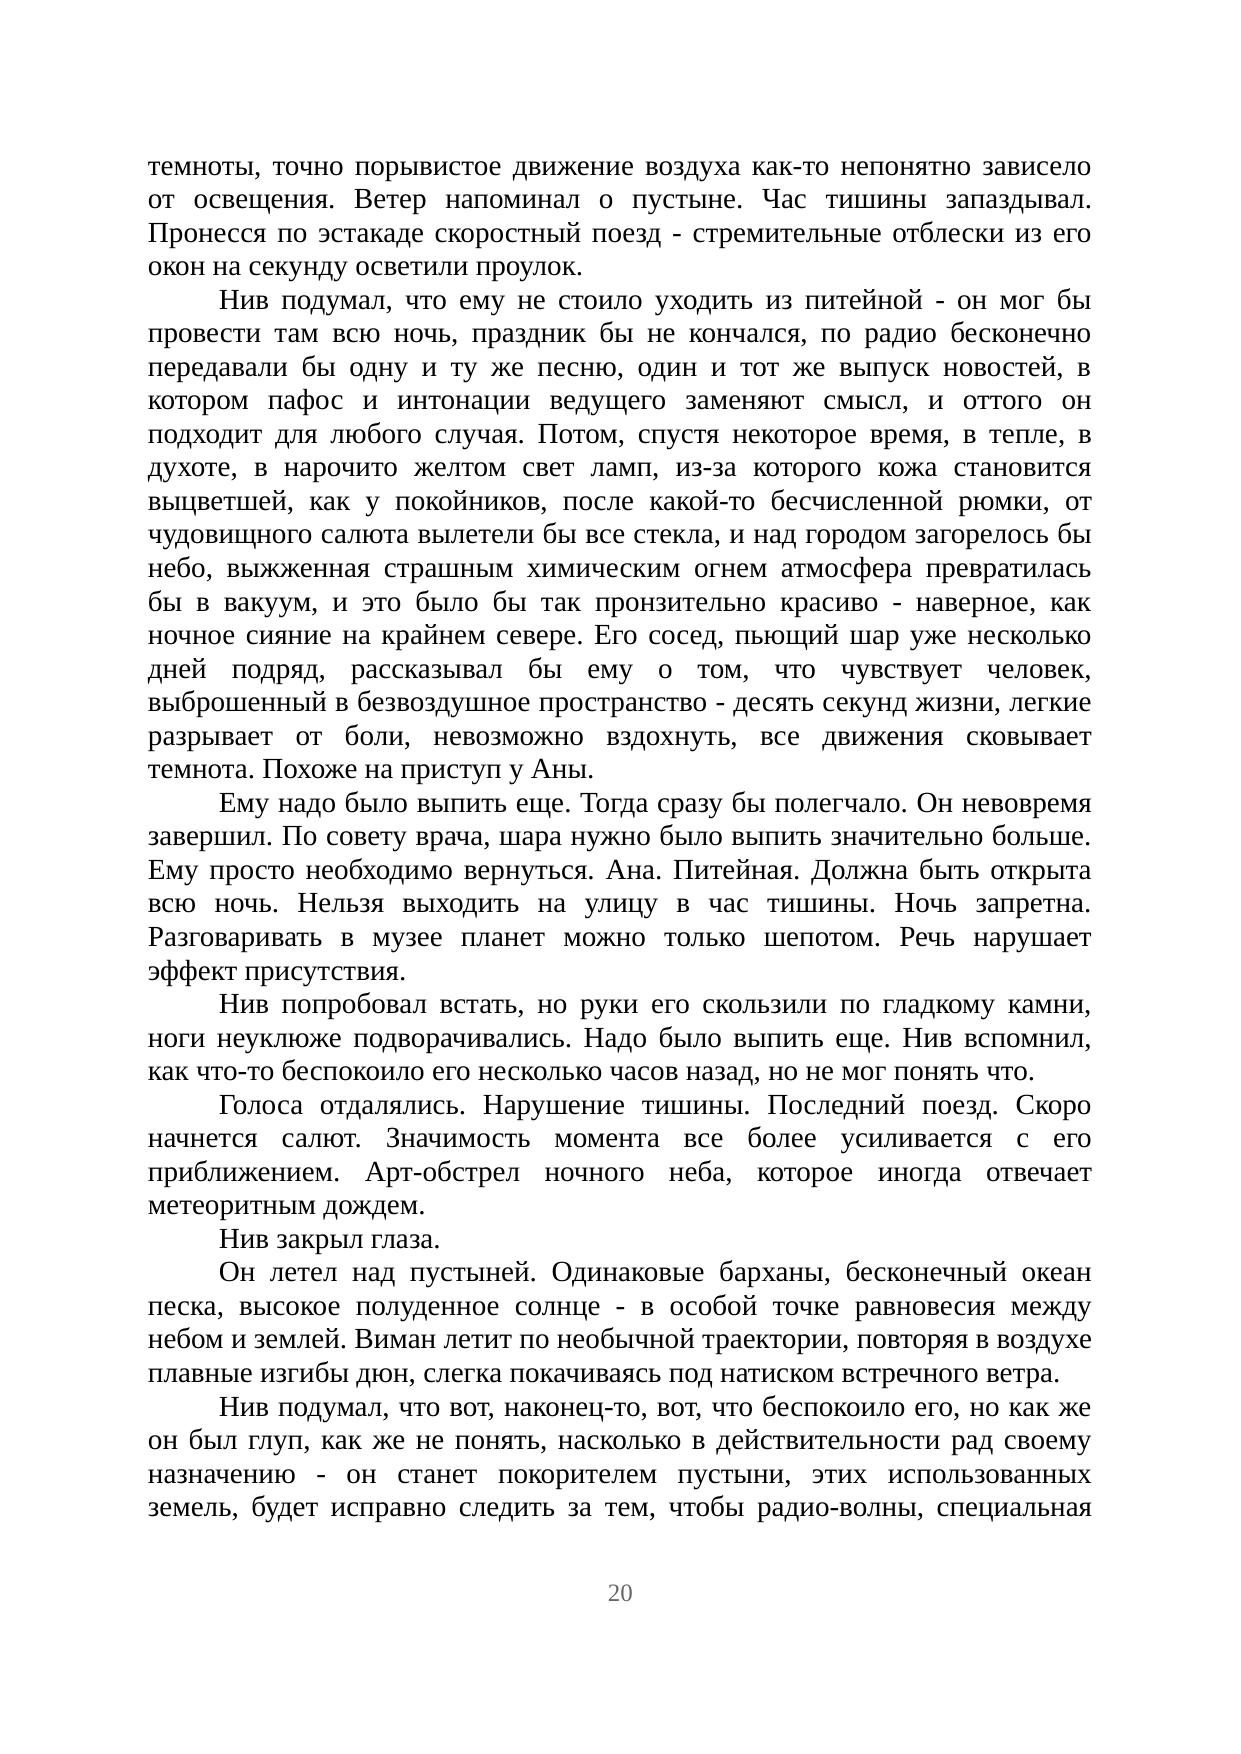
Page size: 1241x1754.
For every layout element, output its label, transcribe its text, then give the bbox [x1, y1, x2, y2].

text Нив закрыл глаза. [148, 1221, 1093, 1254]
text Нив подумал, что ему не стоило уходить из питейной - он мог бы провести там всю ночь, праздник бы не кончался, по радио бесконечно передавали бы одну и ту же песню, один и тот же выпуск новостей, в котором пафос и интонации ведущего заменяют смысл, и оттого он подходит для любого случая. Потом, спустя некоторое время, в тепле, в духоте, в нарочито желтом свет ламп, из-за которого кожа становится выцветшей, как у покойников, после какой-то бесчисленной рюмки, от чудовищного салюта вылетели бы все стекла, и над городом загорелось бы небо, выжженная страшным химическим огнем атмосфера превратилась бы в вакуум, и это было бы так пронзительно красиво - наверное, как ночное сияние на крайнем севере. Его сосед, пьющий шар уже несколько дней подряд, рассказывал бы ему о том, что чувствует человек, выброшенный в безвоздушное пространство - десять секунд жизни, легкие разрывает от боли, невозможно вздохнуть, все движения сковывает темнота. Похоже на приступ у Аны. [148, 282, 1093, 785]
text Ему надо было выпить еще. Тогда сразу бы полегчало. Он невовремя завершил. По совету врача, шара нужно было выпить значительно больше. Ему просто необходимо вернуться. Ана. Питейная. Должна быть открыта всю ночь. Нельзя выходить на улицу в час тишины. Ночь запретна. Разговаривать в музее планет можно только шепотом. Речь нарушает эффект присутствия. [148, 785, 1093, 986]
text Нив подумал, что вот, наконец-то, вот, что беспокоило его, но как же он был глуп, как же не понять, насколько в действительности рад своему назначению - он станет покорителем пустыни, этих использованных земель, будет исправно следить за тем, чтобы радио-волны, специальная [148, 1389, 1093, 1523]
text Он летел над пустыней. Одинаковые барханы, бесконечный океан песка, высокое полуденное солнце - в особой точке равновесия между небом и землей. Виман летит по необычной траектории, повторяя в воздухе плавные изгибы дюн, слегка покачиваясь под натиском встречного ветра. [148, 1254, 1093, 1389]
text Голоса отдалялись. Нарушение тишины. Последний поезд. Скоро начнется салют. Значимость момента все более усиливается с его приближением. Арт-обстрел ночного неба, которое иногда отвечает метеоритным дождем. [148, 1087, 1093, 1221]
text Нив попробовал встать, но руки его скользили по гладкому камни, ноги неуклюже подворачивались. Надо было выпить еще. Нив вспомнил, как что-то беспокоило его несколько часов назад, но не мог понять что. [148, 986, 1093, 1087]
text темноты, точно порывистое движение воздуха как-то непонятно зависело от освещения. Ветер напоминал о пустыне. Час тишины запаздывал. Пронесся по эстакаде скоростный поезд - стремительные отблески из его окон на секунду осветили проулок. [148, 148, 1093, 282]
